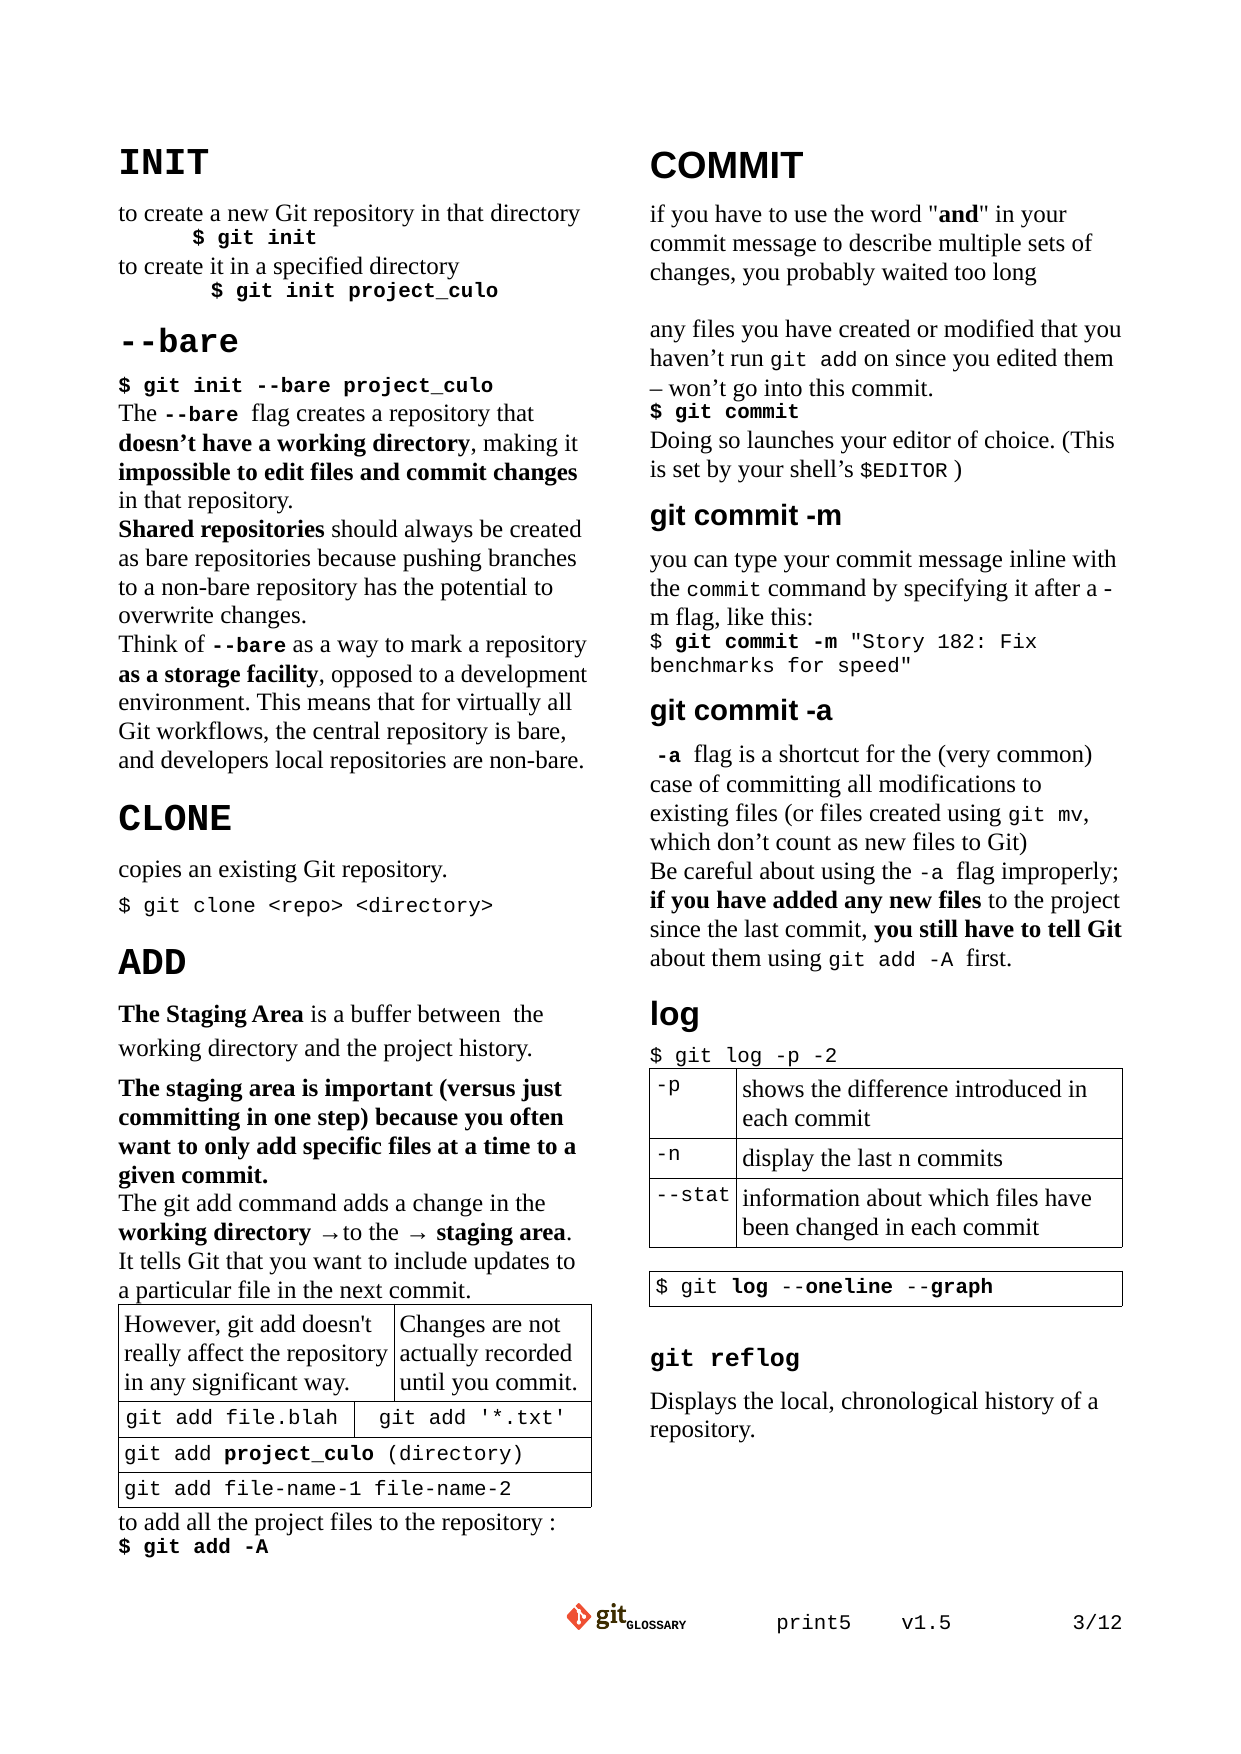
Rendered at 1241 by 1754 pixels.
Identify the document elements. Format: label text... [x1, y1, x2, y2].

table_cell -n [650, 1139, 736, 1178]
text to create a new Git repository in that directory [118, 198, 591, 227]
text The Staging Area is a buffer between the working directory and the project history. [118, 999, 591, 1062]
table_cell --stat [650, 1179, 736, 1247]
text $ git add -A [118, 1536, 591, 1559]
text It tells Git that you want to include updates to a particular file in the next commit. [118, 1246, 591, 1303]
picture [566, 1603, 627, 1630]
text any files you have created or modified that you haven’t run git add on since you edited them – won’t go into this commit. [649, 314, 1122, 401]
text to create it in a specified directory [118, 251, 591, 280]
subtitle COMMIT [649, 143, 1122, 187]
text -a flag is a shortcut for the (very common) case of committing all modifications to existing files (or files created using git mv, which don’t count as new files to Git) [649, 739, 1122, 856]
subtitle INIT [118, 143, 591, 186]
text if you have to use the word "and" in your commit message to describe multiple sets of changes, you probably waited too long [649, 199, 1122, 286]
table_header shows the difference introduced in each commit [737, 1069, 1122, 1137]
text Doing so launches your editor of choice. (This is set by your shell’s $EDITOR ) [649, 425, 1122, 483]
text to add all the project files to the repository : [118, 1508, 591, 1536]
text $ git init [118, 227, 591, 251]
table_cell information about which files have been changed in each commit [737, 1179, 1122, 1247]
table_cell git add file-name-1 file-name-2 [119, 1473, 591, 1507]
table_cell display the last n commits [737, 1139, 1122, 1178]
text $ git commit -m "Story 182: Fix benchmarks for speed" [649, 631, 1122, 678]
text $ git init --bare project_culo [118, 375, 591, 398]
table_header Changes are not actually recorded until you commit. [395, 1305, 591, 1401]
text $ git commit [649, 401, 1122, 425]
text $ git init project_culo [118, 280, 591, 303]
text The --bare flag creates a repository that doesn’t have a working directory, making it impossible to edit files and commit changes in that repository. [118, 398, 591, 514]
table_header $ git log --oneline --graph [650, 1272, 1122, 1306]
subtitle --bare [118, 324, 591, 362]
text The staging area is important (versus just committing in one step) because you often want to only add specific files at a time to a given commit. [118, 1073, 591, 1188]
table_header git add file.blah [119, 1402, 354, 1437]
text $ git log -p -2 [649, 1045, 1122, 1068]
text copies an existing Git repository. [118, 854, 591, 883]
text $ git clone <repo> <directory> [118, 894, 591, 918]
subtitle CLONE [118, 799, 591, 842]
subtitle git commit -a [649, 693, 1122, 727]
text Think of --bare as a way to mark a repository as a storage facility, opposed to a development environment. This means that for virtually all Git workflows, the central repository is bare, and developers local repositories are non-bare. [118, 629, 591, 774]
table_header However, git add doesn't really affect the repository in any significant way. [119, 1305, 394, 1401]
text Displays the local, chronological history of a repository. [649, 1386, 1122, 1443]
subtitle ADD [118, 943, 591, 986]
table_cell git add project_culo (directory) [119, 1438, 591, 1472]
table_header -p [650, 1069, 736, 1137]
text git reflog [649, 1346, 1122, 1374]
text The git add command adds a change in the working directory →to the → staging area. [118, 1188, 591, 1246]
subtitle git commit -m [649, 498, 1122, 532]
text Be careful about using the -a flag improperly; if you have added any new files to the project since the last commit, you still have to tell Git about them using git add -A first. [649, 856, 1122, 973]
subtitle log [649, 993, 1122, 1032]
text you can type your commit message inline with the commit command by specifying it after a -m flag, like this: [649, 544, 1122, 631]
text Shared repositories should always be created as bare repositories because pushing branches to a non-bare repository has the potential to overwrite changes. [118, 514, 591, 629]
table_header git add '*.txt' [355, 1402, 591, 1437]
